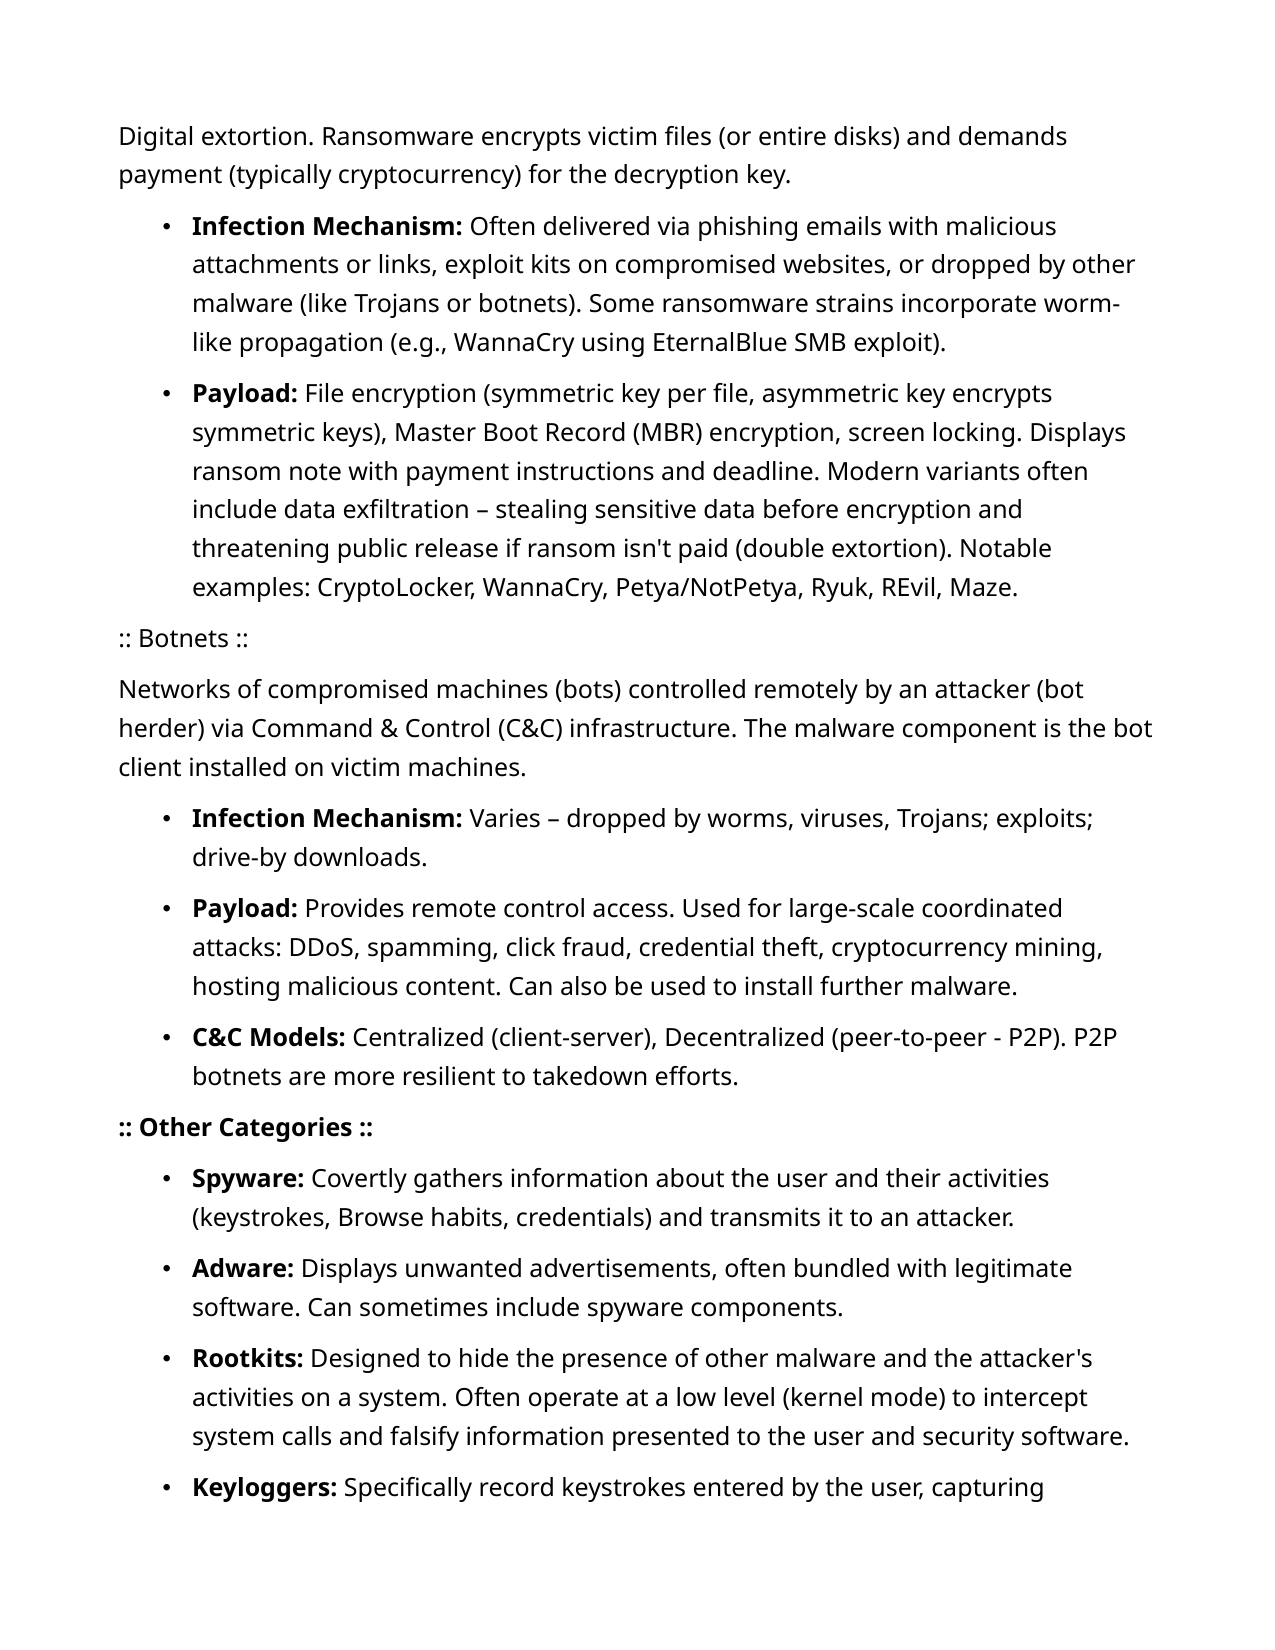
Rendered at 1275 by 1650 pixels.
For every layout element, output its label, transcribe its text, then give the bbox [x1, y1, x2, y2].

list Adware: Displays unwanted advertisements, often bundled with legitimate software. Can sometimes include spyware components. [162, 1251, 1157, 1323]
text :: Other Categories :: [118, 1109, 1157, 1143]
text :: Botnets :: [118, 621, 1157, 655]
list Payload: Provides remote control access. Used for large-scale coordinated attacks: DDoS, spamming, click fraud, credential theft, cryptocurrency mining, hosting malicious content. Can also be used to install further malware. [162, 891, 1157, 1002]
list Spyware: Covertly gathers information about the user and their activities (keystrokes, Browse habits, credentials) and transmits it to an attacker. [162, 1161, 1157, 1233]
list C&C Models: Centralized (client-server), Decentralized (peer-to-peer - P2P). P2P botnets are more resilient to takedown efforts. [162, 1019, 1157, 1092]
text Digital extortion. Ransomware encrypts victim files (or entire disks) and demands payment (typically cryptocurrency) for the decryption key. [118, 118, 1157, 191]
list Infection Mechanism: Often delivered via phishing emails with malicious attachments or links, exploit kits on compromised websites, or dropped by other malware (like Trojans or botnets). Some ransomware strains incorporate worm-like propagation (e.g., WannaCry using EternalBlue SMB exploit). [162, 208, 1157, 358]
text Networks of compromised machines (bots) controlled remotely by an attacker (bot herder) via Command & Control (C&C) infrastructure. The malware component is the bot client installed on victim machines. [118, 672, 1157, 783]
list Payload: File encryption (symmetric key per file, asymmetric key encrypts symmetric keys), Master Boot Record (MBR) encryption, screen locking. Displays ransom note with payment instructions and deadline. Modern variants often include data exfiltration – stealing sensitive data before encryption and threatening public release if ransom isn't paid (double extortion). Notable examples: CryptoLocker, WannaCry, Petya/NotPetya, Ryuk, REvil, Maze. [162, 376, 1157, 603]
list Infection Mechanism: Varies – dropped by worms, viruses, Trojans; exploits; drive-by downloads. [162, 801, 1157, 873]
list Keyloggers: Specifically record keystrokes entered by the user, capturing [162, 1469, 1157, 1503]
list Rootkits: Designed to hide the presence of other malware and the attacker's activities on a system. Often operate at a low level (kernel mode) to intercept system calls and falsify information presented to the user and security software. [162, 1341, 1157, 1452]
